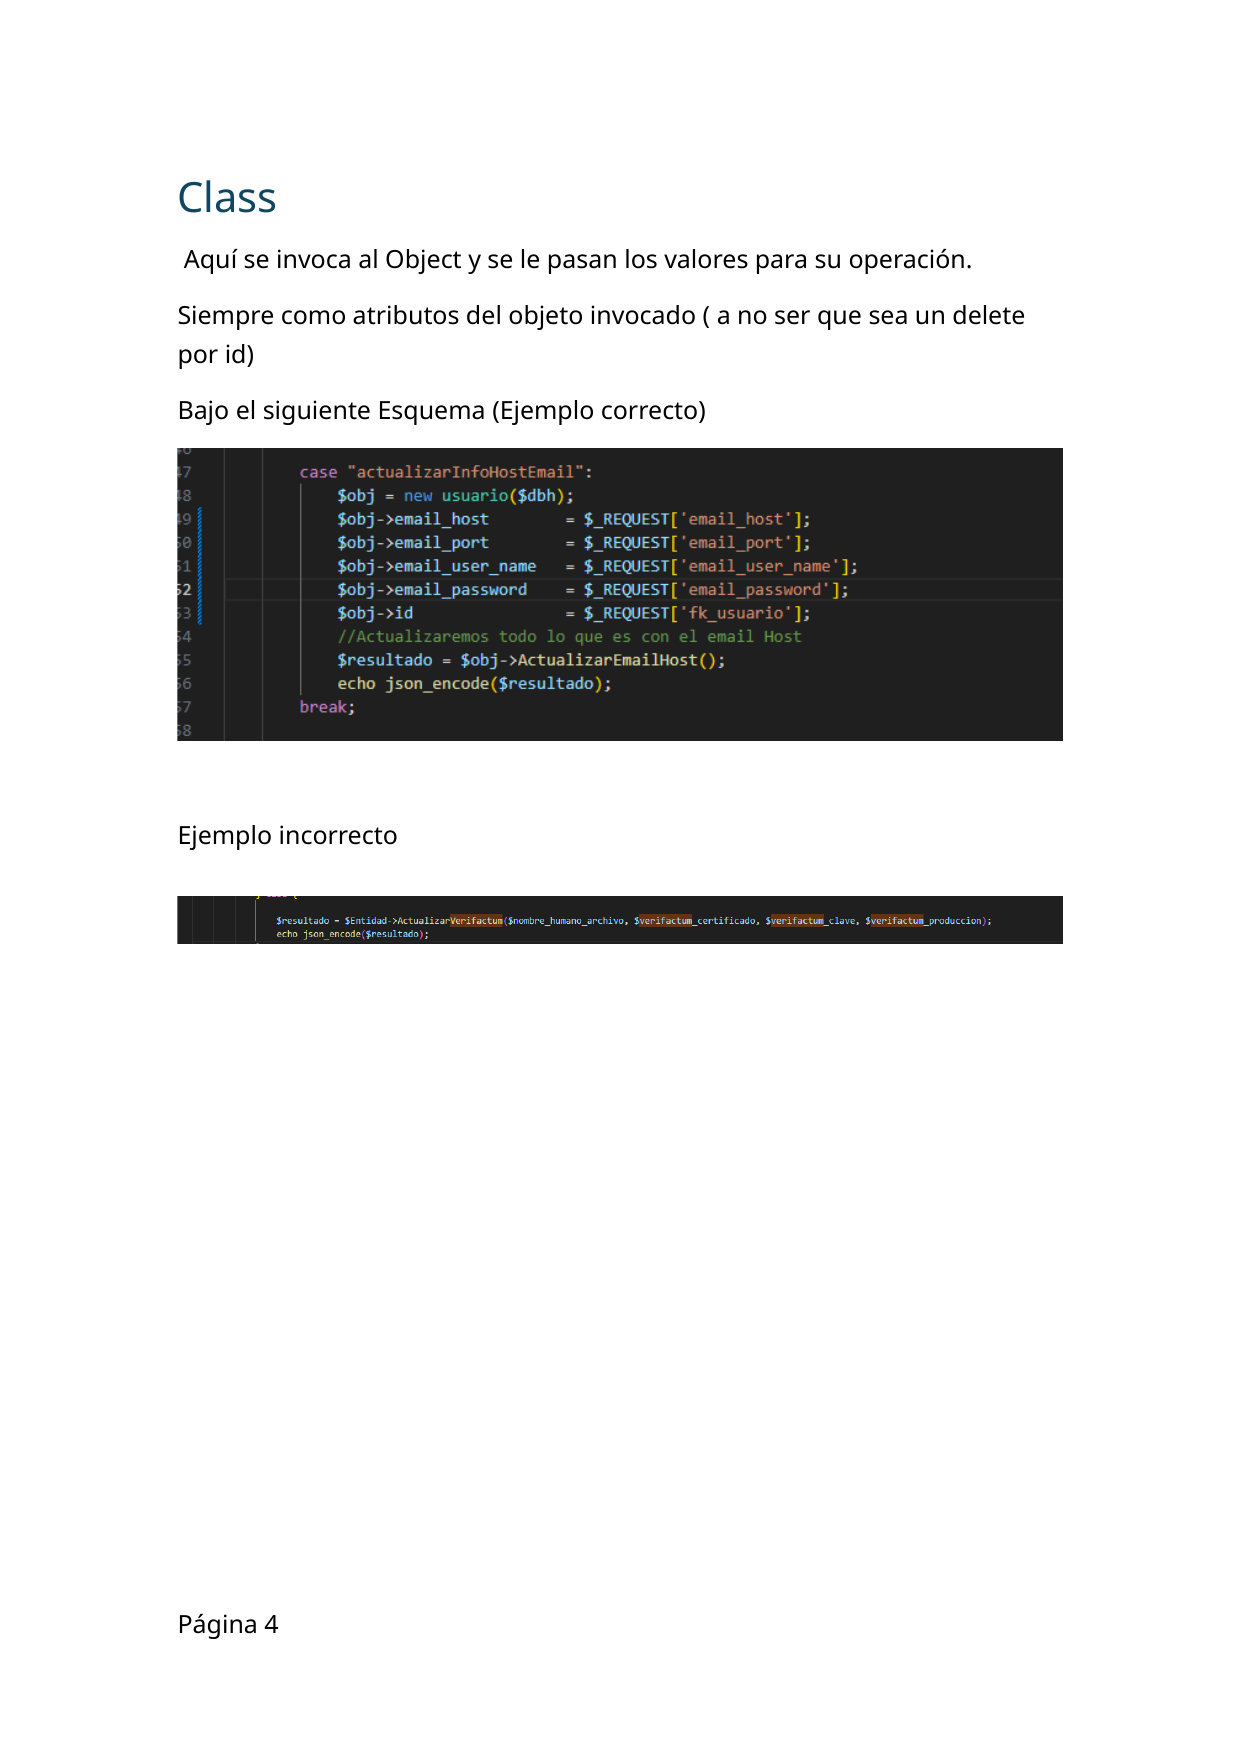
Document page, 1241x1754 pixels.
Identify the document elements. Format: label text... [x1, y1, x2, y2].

text Bajo el siguiente Esquema (Ejemplo correcto) [177, 393, 1063, 427]
text Siempre como atributos del objeto invocado ( a no ser que sea un delete por id) [177, 298, 1063, 371]
text Aquí se invoca al Object y se le pasan los valores para su operación. [177, 242, 1063, 276]
text Ejemplo incorrecto [177, 818, 1063, 896]
subtitle Class [177, 168, 1063, 225]
